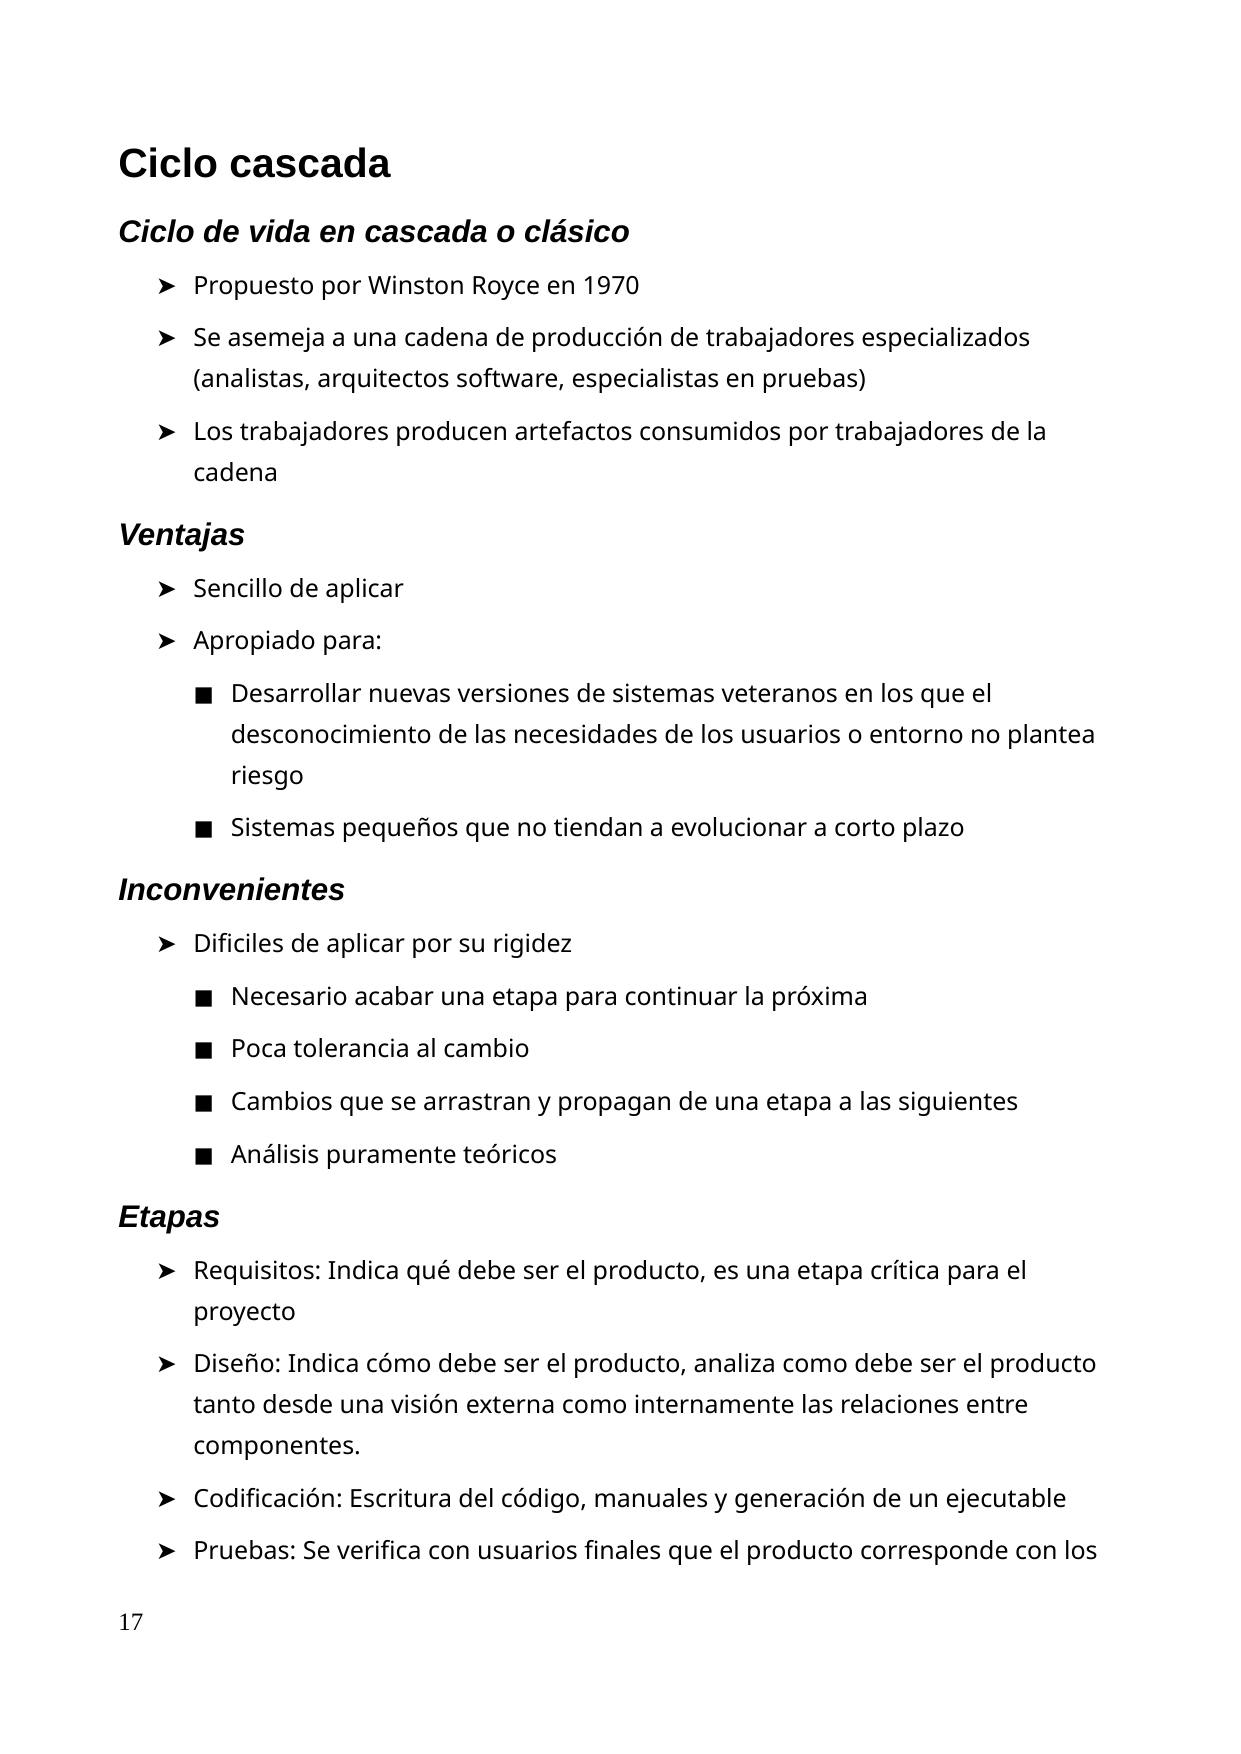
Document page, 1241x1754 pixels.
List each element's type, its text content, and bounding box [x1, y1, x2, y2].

list Diseño: Indica cómo debe ser el producto, analiza como debe ser el producto tanto desde una visión externa como internamente las relaciones entre componentes. [156, 1346, 1122, 1462]
list Dificiles de aplicar por su rigidez [156, 926, 1122, 960]
list Cambios que se arrastran y propagan de una etapa a las siguientes [193, 1084, 1122, 1118]
list Requisitos: Indica qué debe ser el producto, es una etapa crítica para el proyecto [156, 1252, 1122, 1327]
subtitle Etapas [118, 1198, 1122, 1234]
subtitle Ciclo cascada [118, 139, 1122, 186]
subtitle Inconvenientes [118, 871, 1122, 907]
list Pruebas: Se verifica con usuarios finales que el producto corresponde con los [156, 1533, 1122, 1567]
list Codificación: Escritura del código, manuales y generación de un ejecutable [156, 1480, 1122, 1514]
list Los trabajadores producen artefactos consumidos por trabajadores de la cadena [156, 414, 1122, 488]
list Propuesto por Winston Royce en 1970 [156, 267, 1122, 301]
list Se asemeja a una cadena de producción de trabajadores especializados (analistas, arquitectos software, especialistas en pruebas) [156, 320, 1122, 395]
list Sencillo de aplicar [156, 570, 1122, 604]
list Poca tolerancia al cambio [193, 1031, 1122, 1065]
list Análisis puramente teóricos [193, 1137, 1122, 1171]
list Necesario acabar una etapa para continuar la próxima [193, 978, 1122, 1012]
list Apropiado para: [156, 623, 1122, 657]
list Sistemas pequeños que no tiendan a evolucionar a corto plazo [193, 810, 1122, 844]
list Desarrollar nuevas versiones de sistemas veteranos en los que el desconocimiento de las necesidades de los usuarios o entorno no plantea riesgo [193, 676, 1122, 791]
subtitle Ventajas [118, 516, 1122, 552]
subtitle Ciclo de vida en cascada o clásico [118, 213, 1122, 249]
